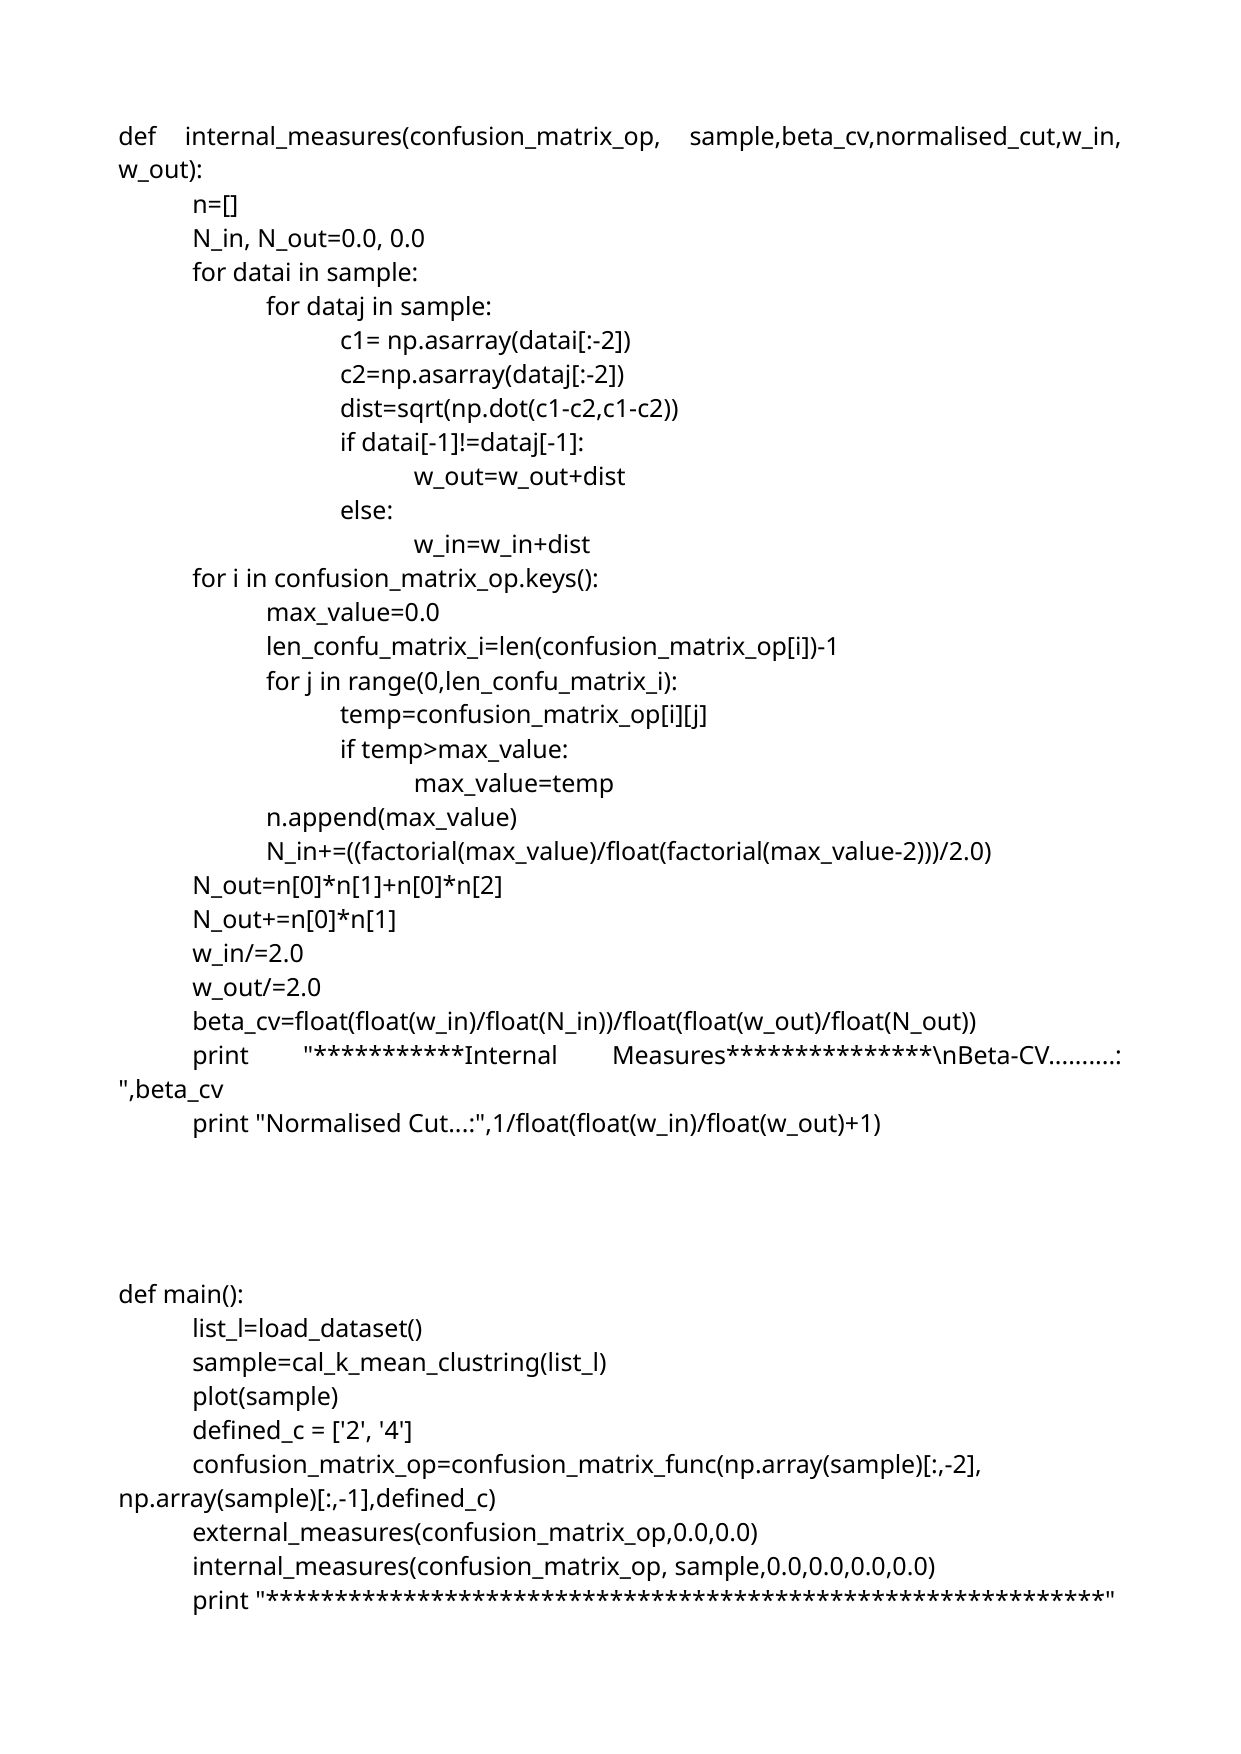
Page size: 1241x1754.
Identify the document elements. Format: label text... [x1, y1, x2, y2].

text for datai in sample: [118, 254, 1122, 288]
text internal_measures(confusion_matrix_op, sample,0.0,0.0,0.0,0.0) [118, 1549, 1122, 1583]
text max_value=0.0 [118, 595, 1122, 629]
text external_measures(confusion_matrix_op,0.0,0.0) [118, 1515, 1122, 1549]
text n.append(max_value) [118, 799, 1122, 833]
text w_out=w_out+dist [118, 459, 1122, 493]
text confusion_matrix_op=confusion_matrix_func(np.array(sample)[:,-2], np.array(sample)[:,-1],defined_c) [118, 1447, 1122, 1515]
text w_in/=2.0 [118, 936, 1122, 970]
text N_in, N_out=0.0, 0.0 [118, 220, 1122, 254]
text beta_cv=float(float(w_in)/float(N_in))/float(float(w_out)/float(N_out)) [118, 1004, 1122, 1038]
text sample=cal_k_mean_clustring(list_l) [118, 1344, 1122, 1378]
text max_value=temp [118, 765, 1122, 799]
text print "***********Internal Measures***************\nBeta-CV..........: ",beta_cv [118, 1038, 1122, 1106]
text print "*************************************************************" [118, 1583, 1122, 1617]
text def internal_measures(confusion_matrix_op, sample,beta_cv,normalised_cut,w_in, w_out): [118, 118, 1122, 186]
text print "Normalised Cut...:",1/float(float(w_in)/float(w_out)+1) [118, 1106, 1122, 1140]
text w_in=w_in+dist [118, 527, 1122, 561]
text N_in+=((factorial(max_value)/float(factorial(max_value-2)))/2.0) [118, 833, 1122, 867]
text for dataj in sample: [118, 288, 1122, 322]
text w_out/=2.0 [118, 970, 1122, 1004]
text for j in range(0,len_confu_matrix_i): [118, 663, 1122, 697]
text temp=confusion_matrix_op[i][j] [118, 697, 1122, 731]
text n=[] [118, 186, 1122, 220]
text defined_c = ['2', '4'] [118, 1412, 1122, 1447]
text list_l=load_dataset() [118, 1310, 1122, 1344]
text else: [118, 493, 1122, 527]
text def main(): [118, 1276, 1122, 1310]
text if temp>max_value: [118, 731, 1122, 765]
text c2=np.asarray(dataj[:-2]) [118, 357, 1122, 391]
text c1= np.asarray(datai[:-2]) [118, 322, 1122, 357]
text len_confu_matrix_i=len(confusion_matrix_op[i])-1 [118, 629, 1122, 663]
text dist=sqrt(np.dot(c1-c2,c1-c2)) [118, 391, 1122, 425]
text N_out+=n[0]*n[1] [118, 902, 1122, 936]
text N_out=n[0]*n[1]+n[0]*n[2] [118, 867, 1122, 902]
text for i in confusion_matrix_op.keys(): [118, 561, 1122, 595]
text plot(sample) [118, 1378, 1122, 1412]
text if datai[-1]!=dataj[-1]: [118, 425, 1122, 459]
